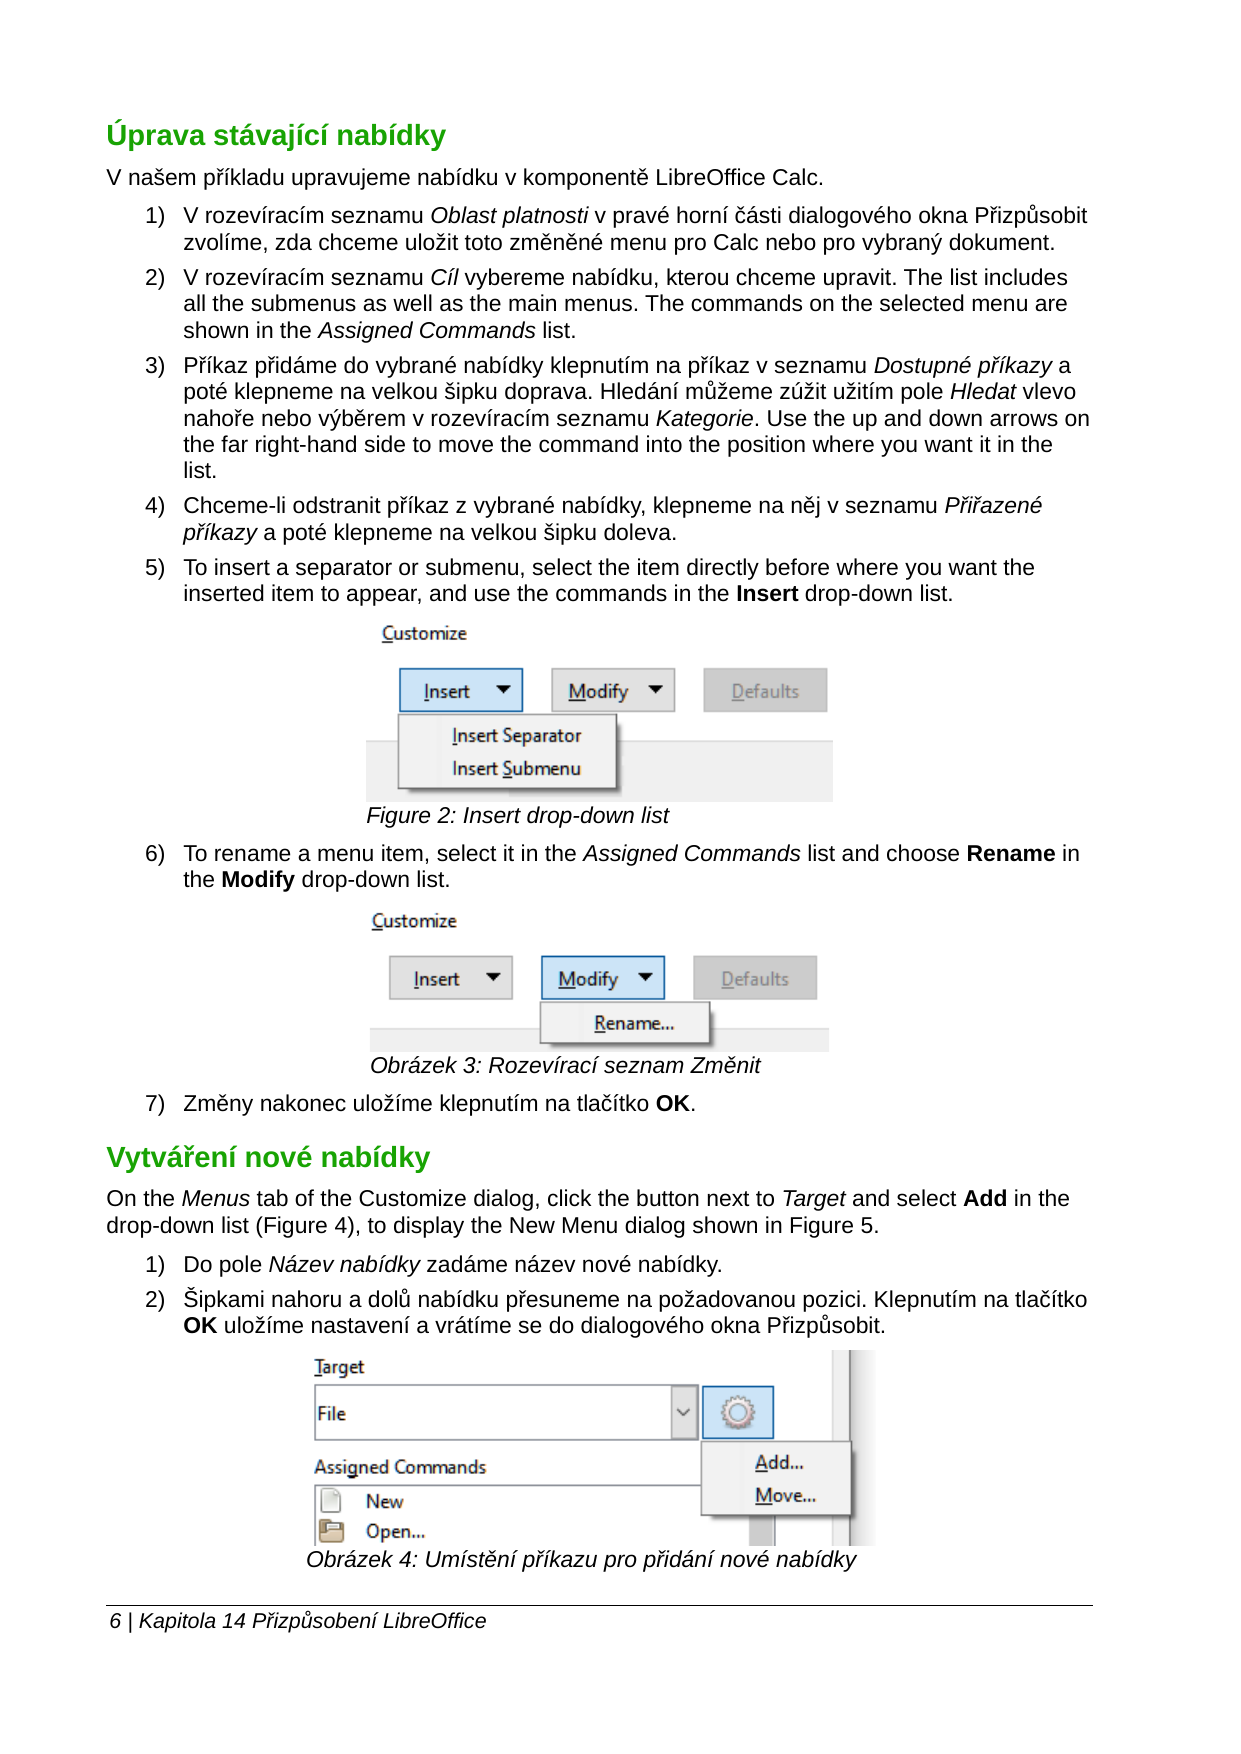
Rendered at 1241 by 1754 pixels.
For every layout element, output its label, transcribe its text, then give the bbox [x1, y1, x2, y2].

list V rozevíracím seznamu Oblast platnosti v pravé horní části dialogového okna Přizpůsobit zvolíme, zda chceme uložit toto změněné menu pro Calc nebo pro vybraný dokument. [165, 202, 1093, 255]
picture [369, 904, 830, 1052]
list To insert a separator or submenu, select the item directly before where you want the inserted item to appear, and use the commands in the Insert drop-down list. [165, 554, 1093, 607]
list Změny nakonec uložíme klepnutím na tlačítko OK. [165, 1090, 1093, 1116]
text Obrázek 4: Umístění příkazu pro přidání nové nabídky [306, 1351, 893, 1572]
list Příkaz přidáme do vybrané nabídky klepnutím na příkaz v seznamu Dostupné příkazy a poté klepneme na velkou šipku doprava. Hledání můžeme zúžit užitím pole Hledat vlevo nahoře nebo výběrem v rozevíracím seznamu Kategorie. Use the up and down arrows on the far right-hand side to move the command into the position where you want it in the list. [165, 352, 1093, 483]
text Figure 2: Insert drop-down list [366, 802, 833, 828]
list Chceme-li odstranit příkaz z vybrané nabídky, klepneme na něj v seznamu Přiřazené příkazy a poté klepneme na velkou šipku doleva. [165, 492, 1093, 545]
list Šipkami nahoru a dolů nabídku přesuneme na požadovanou pozici. Klepnutím na tlačítko OK uložíme nastavení a vrátíme se do dialogového okna Přizpůsobit. [165, 1286, 1093, 1338]
picture [366, 618, 833, 802]
list Do pole Název nabídky zadáme název nové nabídky. [165, 1251, 1093, 1277]
subtitle Vytváření nové nabídky [106, 1140, 1093, 1174]
subtitle Úprava stávající nabídky [106, 118, 1093, 152]
list To rename a menu item, select it in the Assigned Commands list and choose Rename in the Modify drop-down list. [165, 840, 1093, 893]
list V rozevíracím seznamu Cíl vybereme nabídku, kterou chceme upravit. The list includes all the submenus as well as the main menus. The commands on the selected menu are shown in the Assigned Commands list. [165, 264, 1093, 343]
text On the Menus tab of the Customize dialog, click the button next to Target and select Add in the drop-down list (Figure 4), to display the New Menu dialog shown in Figure 5. [106, 1185, 1093, 1238]
text Obrázek 3: Rozevírací seznam Změnit [370, 1052, 829, 1078]
list V našem příkladu upravujeme nabídku v komponentě LibreOffice Calc. [106, 163, 1093, 190]
picture [305, 1350, 876, 1546]
